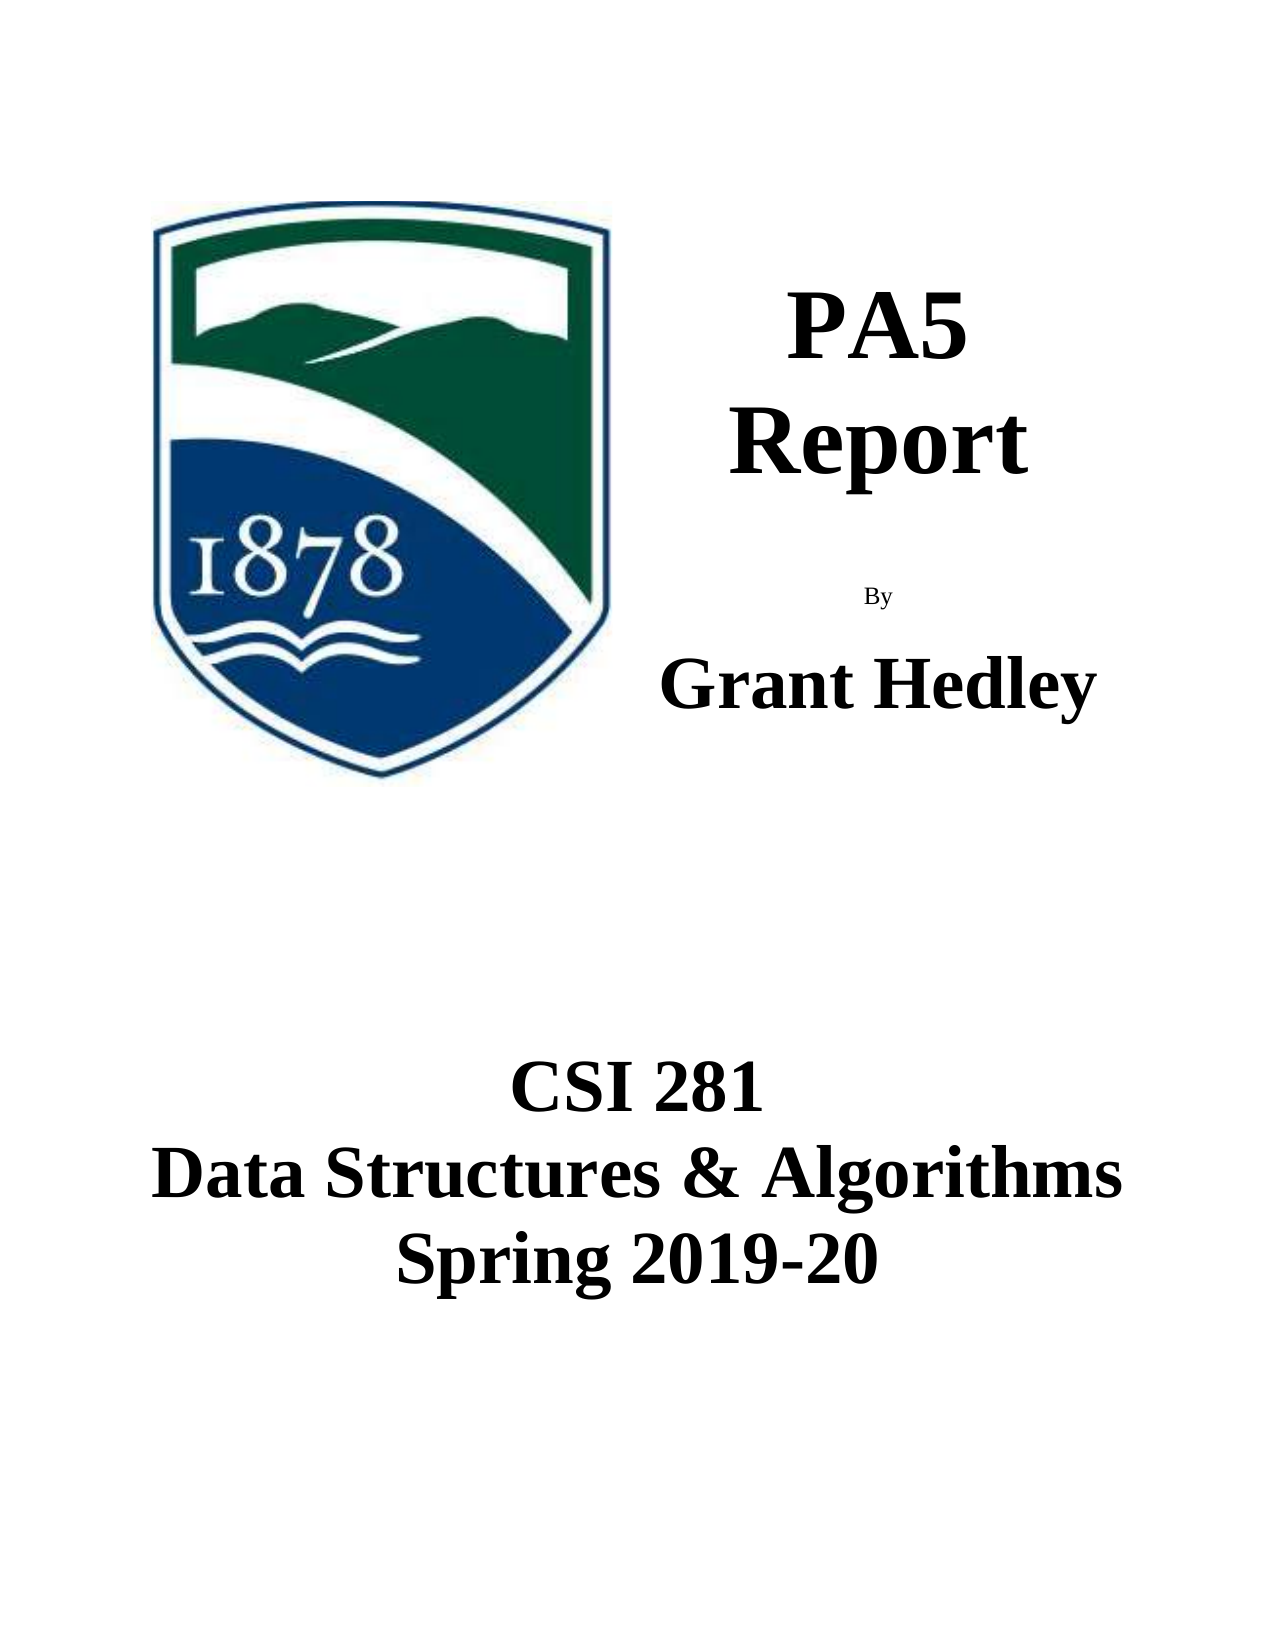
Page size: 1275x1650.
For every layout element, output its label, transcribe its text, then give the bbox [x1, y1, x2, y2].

text By [614, 581, 1125, 610]
text Grant Hedley [614, 639, 1125, 725]
text Spring 2019-20 [150, 1214, 1125, 1300]
text Data Structures & Algorithms [150, 1127, 1125, 1214]
picture [177, 201, 614, 787]
text [150, 265, 177, 495]
text [150, 639, 177, 725]
text PA5 Report [614, 265, 1125, 495]
text [150, 581, 177, 610]
text CSI 281 [150, 1041, 1125, 1127]
